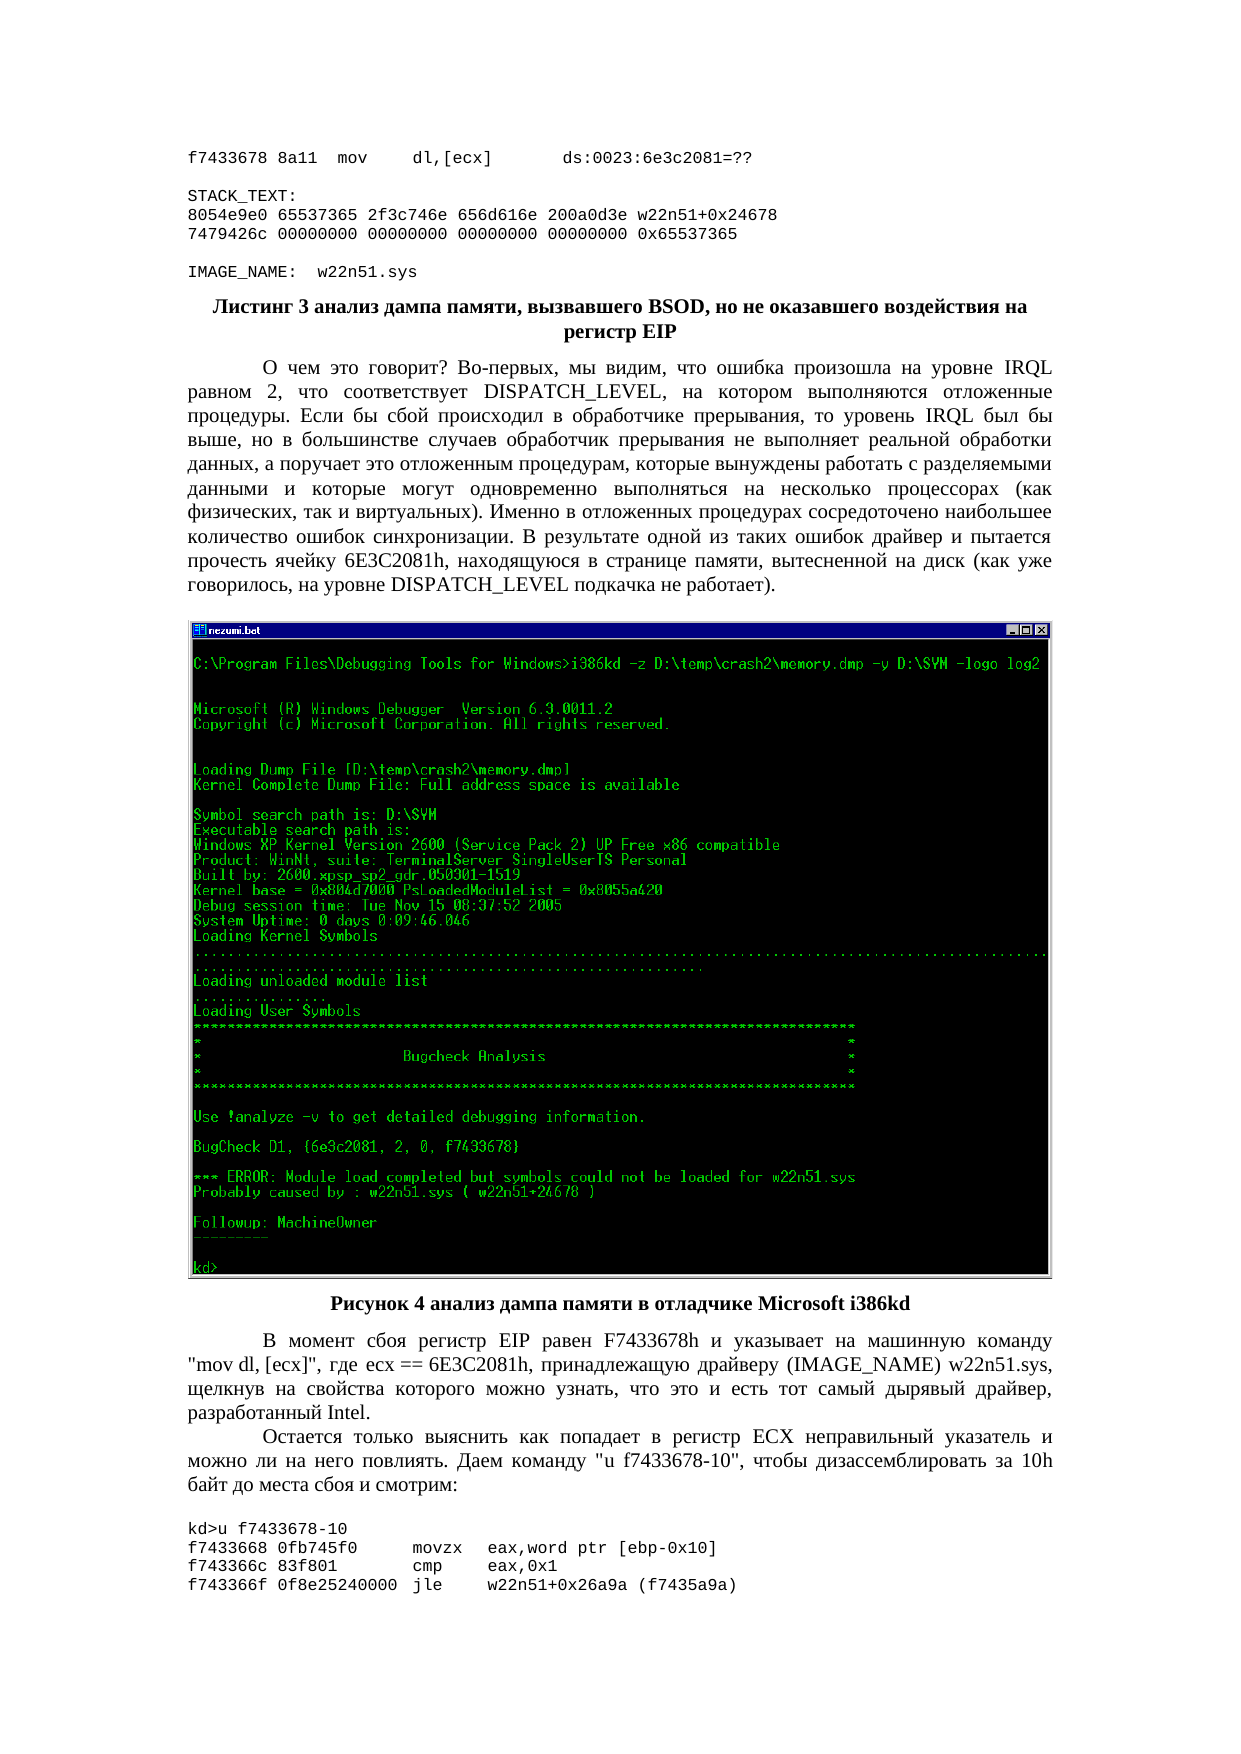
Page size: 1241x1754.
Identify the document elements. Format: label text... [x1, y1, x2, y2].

text Остается только выяснить как попадает в регистр ECX неправильный указатель и можно ли на него повлиять. Даем команду "u f7433678-10", чтобы дизассемблировать за 10h байт до места сбоя и смотрим: [187, 1424, 1053, 1496]
text f743366f 0f8e25240000 jle w22n51+0x26a9a (f7435a9a) [187, 1577, 1053, 1596]
text kd>u f7433678-10 [187, 1520, 1053, 1539]
text Листинг 3 анализ дампа памяти, вызвавшего BSOD, но не оказавшего воздействия на регистр EIP [187, 294, 1053, 343]
picture [188, 620, 1053, 1279]
text IMAGE_NAME: w22n51.sys [187, 263, 1053, 282]
text О чем это говорит? Во-первых, мы видим, что ошибка произошла на уровне IRQL равном 2, что соответствует DISPATCH_LEVEL, на котором выполняются отложенные процедуры. Если бы сбой происходил в обработчике прерывания, то уровень IRQL был бы выше, но в большинстве случаев обработчик прерывания не выполняет реальной обработки данных, а поручает это отложенным процедурам, которые вынуждены работать с разделяемыми данными и которые могут одновременно выполняться на несколько процессорах (как физических, так и виртуальных). Именно в отложенных процедурах сосредоточено наибольшее количество ошибок синхронизации. В результате одной из таких ошибок драйвер и пытается прочесть ячейку 6E3C2081h, находящуюся в странице памяти, вытесненной на диск (как уже говорилось, на уровне DISPATCH_LEVEL подкачка не работает). [187, 355, 1053, 596]
text f743366c 83f801 cmp eax,0x1 [187, 1558, 1053, 1577]
text f7433678 8a11 mov dl,[ecx] ds:0023:6e3c2081=?? [187, 150, 1053, 169]
text Рисунок 4 анализ дампа памяти в отладчике Microsoft i386kd [187, 1291, 1053, 1315]
text f7433668 0fb745f0 movzx eax,word ptr [ebp-0x10] [187, 1539, 1053, 1558]
text 7479426c 00000000 00000000 00000000 00000000 0x65537365 [187, 225, 1053, 244]
text 8054e9e0 65537365 2f3c746e 656d616e 200a0d3e w22n51+0x24678 [187, 207, 1053, 225]
text В момент сбоя регистр EIP равен F7433678h и указывает на машинную команду "mov dl, [ecx]", где ecx == 6E3C2081h, принадлежащую драйверу (IMAGE_NAME) w22n51.sys, щелкнув на свойства которого можно узнать, что это и есть тот самый дырявый драйвер, разработанный Intel. [187, 1328, 1053, 1424]
text STACK_TEXT: [187, 188, 1053, 207]
